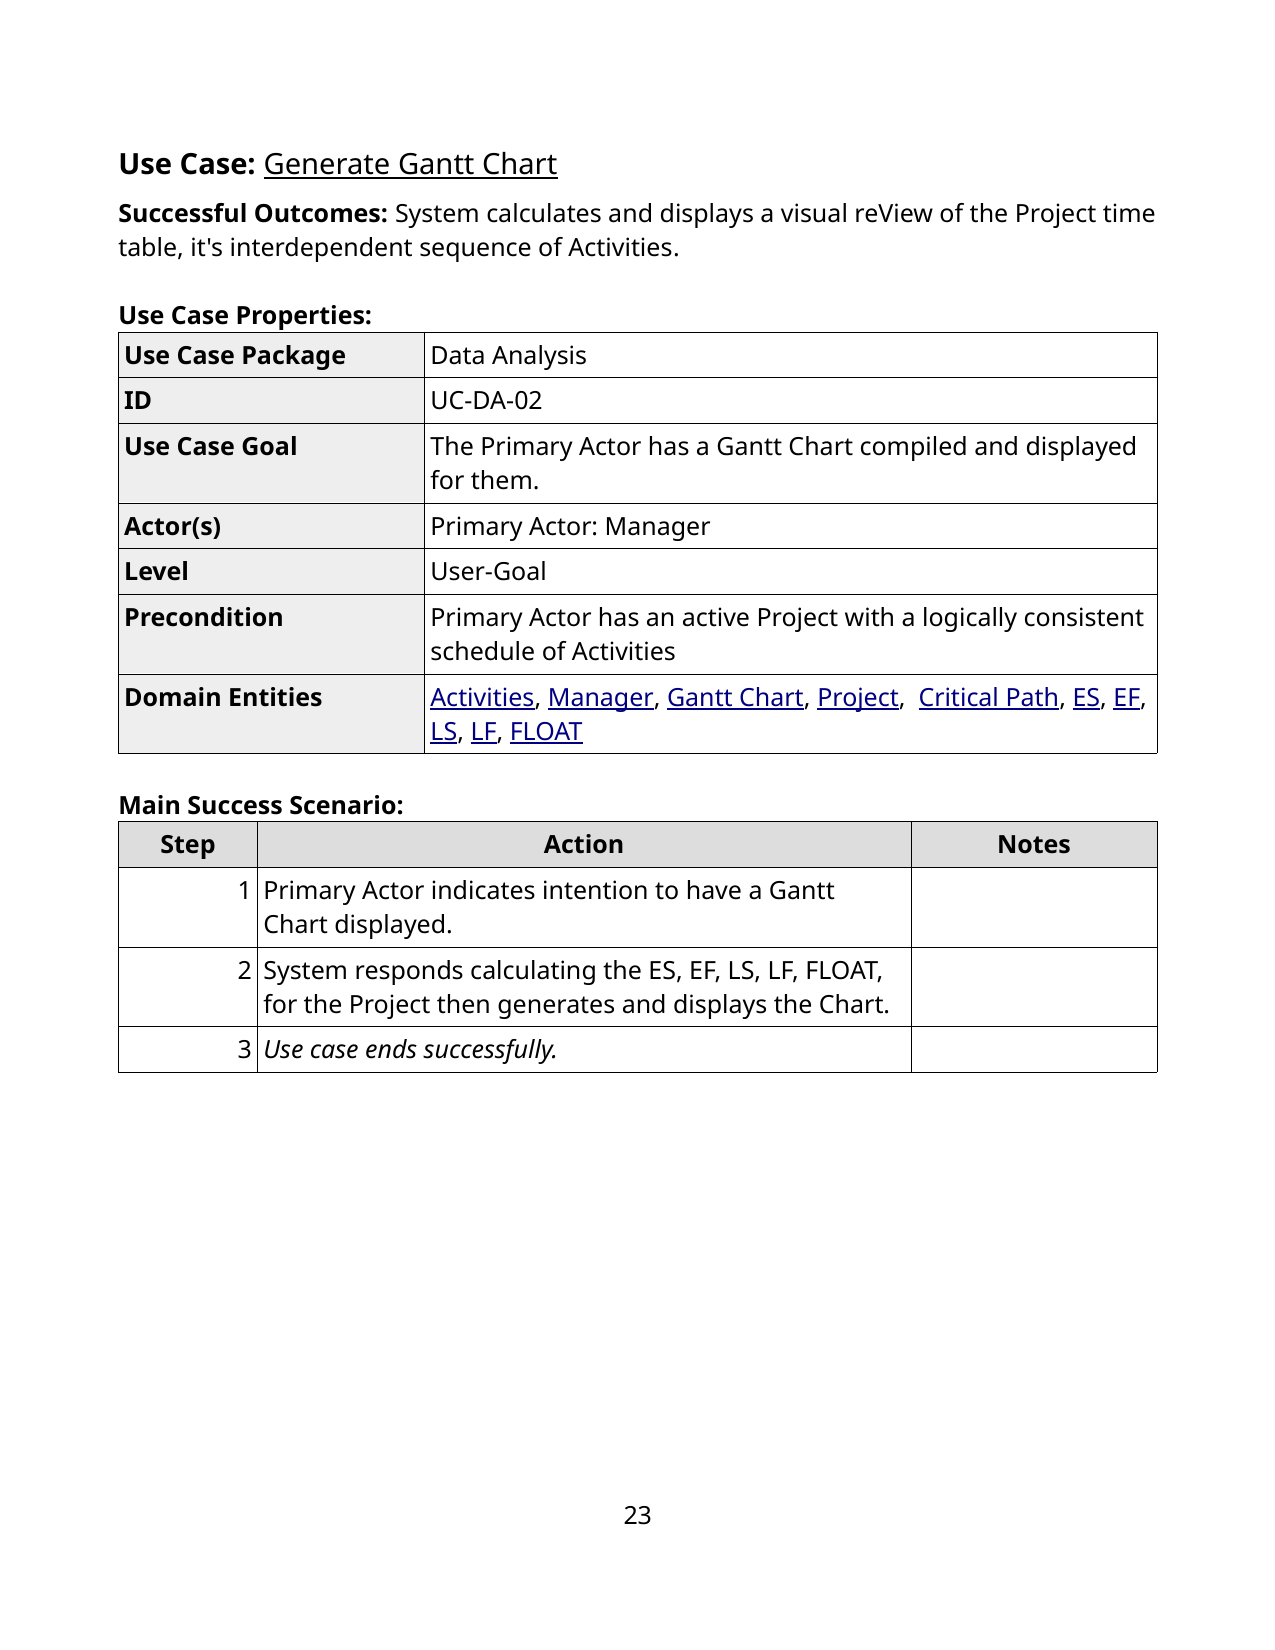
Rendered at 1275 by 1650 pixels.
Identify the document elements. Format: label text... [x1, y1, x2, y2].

table_cell [912, 868, 1157, 947]
table_cell Domain Entities [119, 675, 424, 753]
table_cell 2 [119, 948, 257, 1026]
text Use Case Properties: [118, 297, 1157, 332]
table_cell [912, 1027, 1157, 1072]
table_cell The Primary Actor has a Gantt Chart compiled and displayed for them. [425, 424, 1157, 502]
table_cell User-Goal [425, 549, 1157, 594]
table_header Action [258, 822, 911, 867]
subtitle Use Case: Generate Gantt Chart [118, 143, 1157, 183]
table_cell Activities, Manager, Gantt Chart, Project, Critical Path, ES, EF, LS, LF, FLOAT [425, 675, 1157, 753]
table_cell Primary Actor indicates intention to have a Gantt Chart displayed. [258, 868, 911, 947]
table_cell Precondition [119, 595, 424, 673]
text Main Success Scenario: [118, 787, 1157, 821]
table_cell Primary Actor: Manager [425, 504, 1157, 548]
table_cell 3 [119, 1027, 257, 1072]
table_header Data Analysis [425, 333, 1157, 377]
table_cell [912, 948, 1157, 1026]
table_cell Actor(s) [119, 504, 424, 548]
table_cell System responds calculating the ES, EF, LS, LF, FLOAT, for the Project then generates and displays the Chart. [258, 948, 911, 1026]
table_cell 1 [119, 868, 257, 947]
table_cell Use Case Goal [119, 424, 424, 502]
table_cell ID [119, 378, 424, 423]
table_cell Level [119, 549, 424, 594]
table_cell UC-DA-02 [425, 378, 1157, 423]
table_header Step [119, 822, 257, 867]
table_cell Primary Actor has an active Project with a logically consistent schedule of Activities [425, 595, 1157, 673]
table_header Notes [912, 822, 1157, 867]
table_cell Use case ends successfully. [258, 1027, 911, 1072]
text Successful Outcomes: System calculates and displays a visual reView of the Project time table, it's interdependent sequence of Activities. [118, 195, 1157, 263]
table_header Use Case Package [119, 333, 424, 377]
